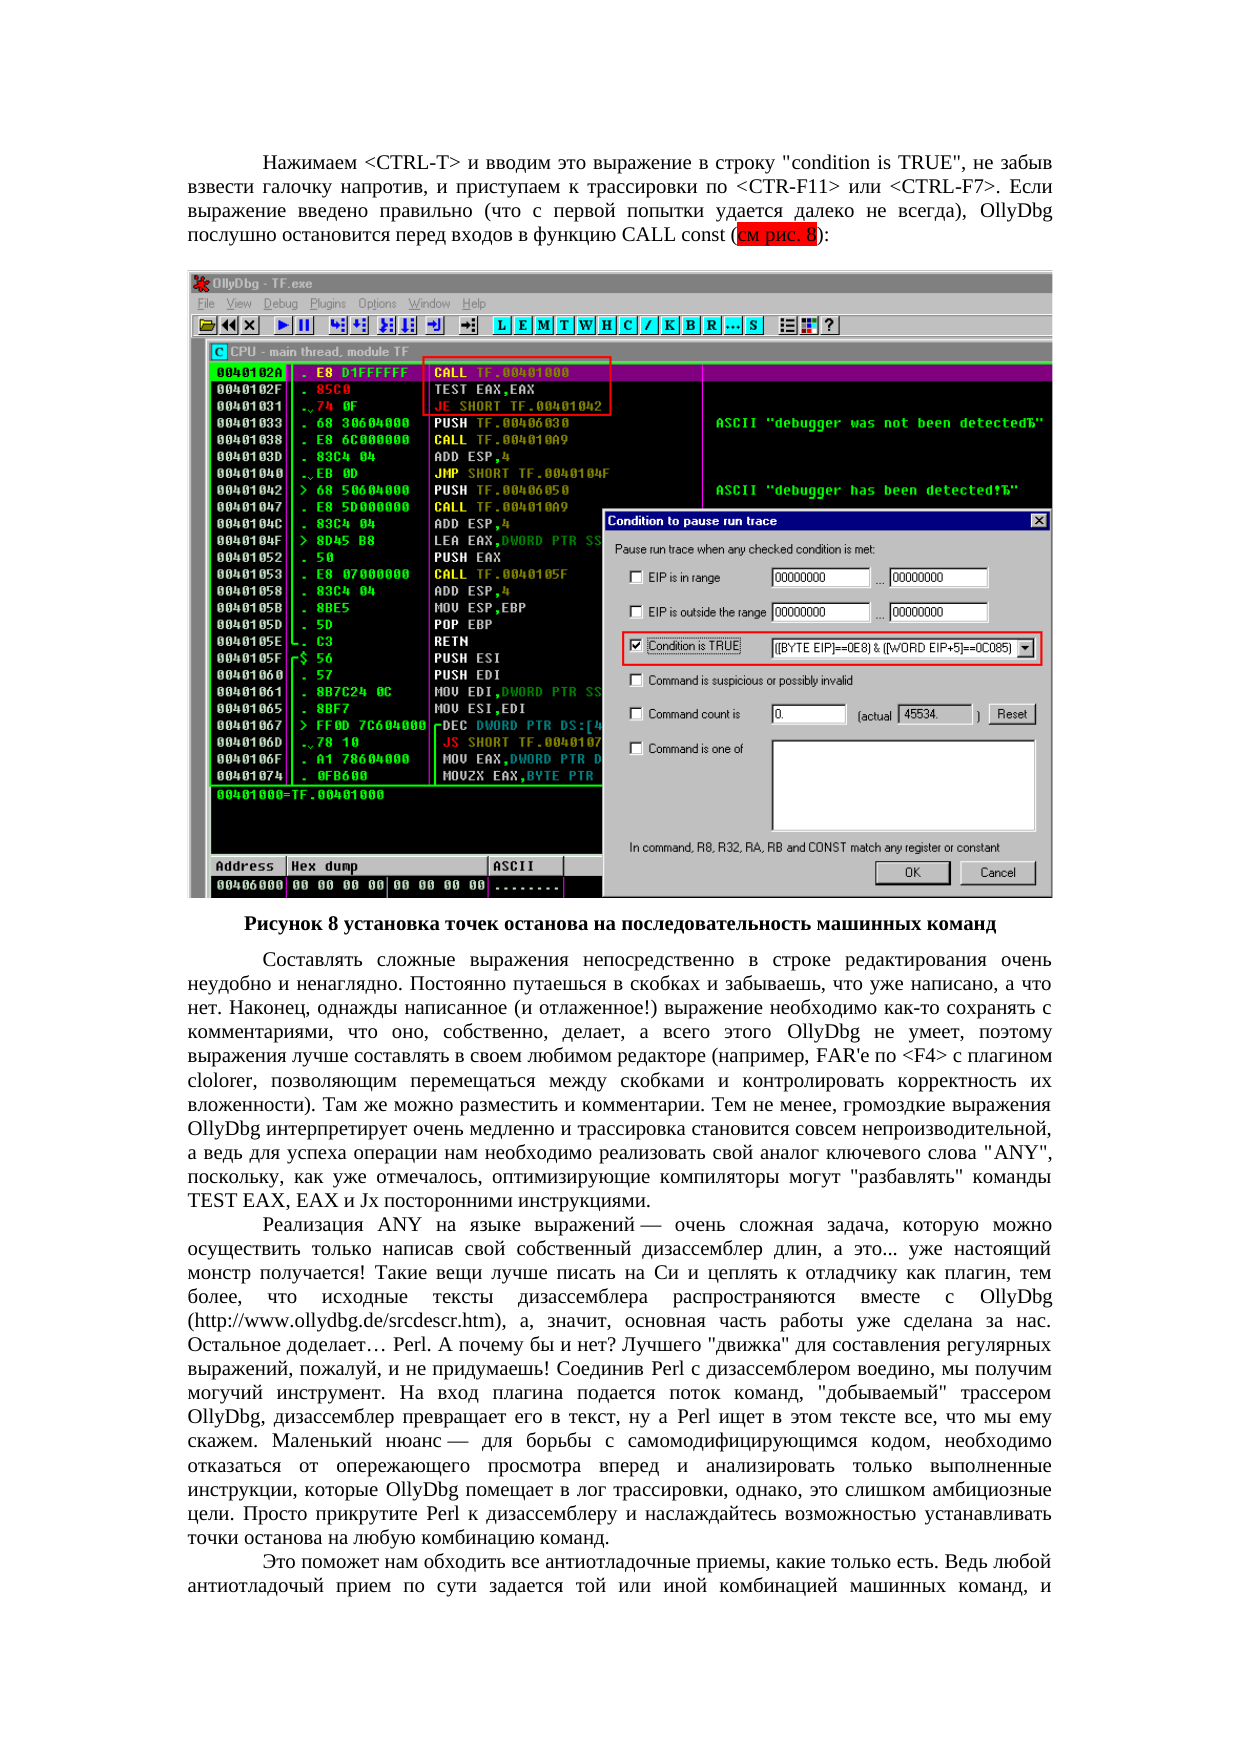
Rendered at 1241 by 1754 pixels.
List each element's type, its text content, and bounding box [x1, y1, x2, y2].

text Это поможет нам обходить все антиотладочные приемы, какие только есть. Ведь любой антиотладочый прием по сути задается той или иной комбинацией машинных команд, и [187, 1549, 1053, 1597]
picture [187, 270, 1053, 898]
text Рисунок 8 установка точек останова на последовательность машинных команд [187, 911, 1053, 935]
text Составлять сложные выражения непосредственно в строке редактирования очень неудобно и ненаглядно. Постоянно путаешься в скобках и забываешь, что уже написано, а что нет. Наконец, однажды написанное (и отлаженное!) выражение необходимо как-то сохранять с комментариями, что оно, собственно, делает, а всего этого OllyDbg не умеет, поэтому выражения лучше составлять в своем любимом редакторе (например, FAR'е по <F4> с плагином clolorer, позволяющим перемещаться между скобками и контролировать корректность их вложенности). Там же можно разместить и комментарии. Тем не менее, громоздкие выражения OllyDbg интерпретирует очень медленно и трассировка становится совсем непроизводительной, а ведь для успеха операции нам необходимо реализовать свой аналог ключевого слова "ANY", поскольку, как уже отмечалось, оптимизирующие компиляторы могут "разбавлять" команды TEST EAX, EAX и Jx посторонними инструкциями. [187, 947, 1053, 1212]
text Нажимаем <CTRL-T> и вводим это выражение в строку "condition is TRUE", не забыв взвести галочку напротив, и приступаем к трассировки по <CTR-F11> или <CTRL-F7>. Если выражение введено правильно (что с первой попытки удается далеко не всегда), OllyDbg послушно остановится перед входов в функцию CALL const (см рис. 8): [187, 150, 1053, 246]
text Реализация ANY на языке выражений — очень сложная задача, которую можно осуществить только написав свой собственный дизассемблер длин, а это... уже настоящий монстр получается! Такие вещи лучше писать на Си и цеплять к отладчику как плагин, тем более, что исходные тексты дизассемблера распространяются вместе с OllyDbg (http://www.ollydbg.de/srcdescr.htm), а, значит, основная часть работы уже сделана за нас. Остальное доделает… Perl. А почему бы и нет? Лучшего "движка" для составления регулярных выражений, пожалуй, и не придумаешь! Соединив Perl с дизассемблером воедино, мы получим могучий инструмент. На вход плагина подается поток команд, "добываемый" трассером OllyDbg, дизассемблер превращает его в текст, ну а Perl ищет в этом тексте все, что мы ему скажем. Маленький нюанс — для борьбы с самомодифицирующимся кодом, необходимо отказаться от опережающего просмотра вперед и анализировать только выполненные инструкции, которые OllyDbg помещает в лог трассировки, однако, это слишком амбициозные цели. Просто прикрутите Perl к дизассемблеру и наслаждайтесь возможностью устанавливать точки останова на любую комбинацию команд. [187, 1212, 1053, 1549]
